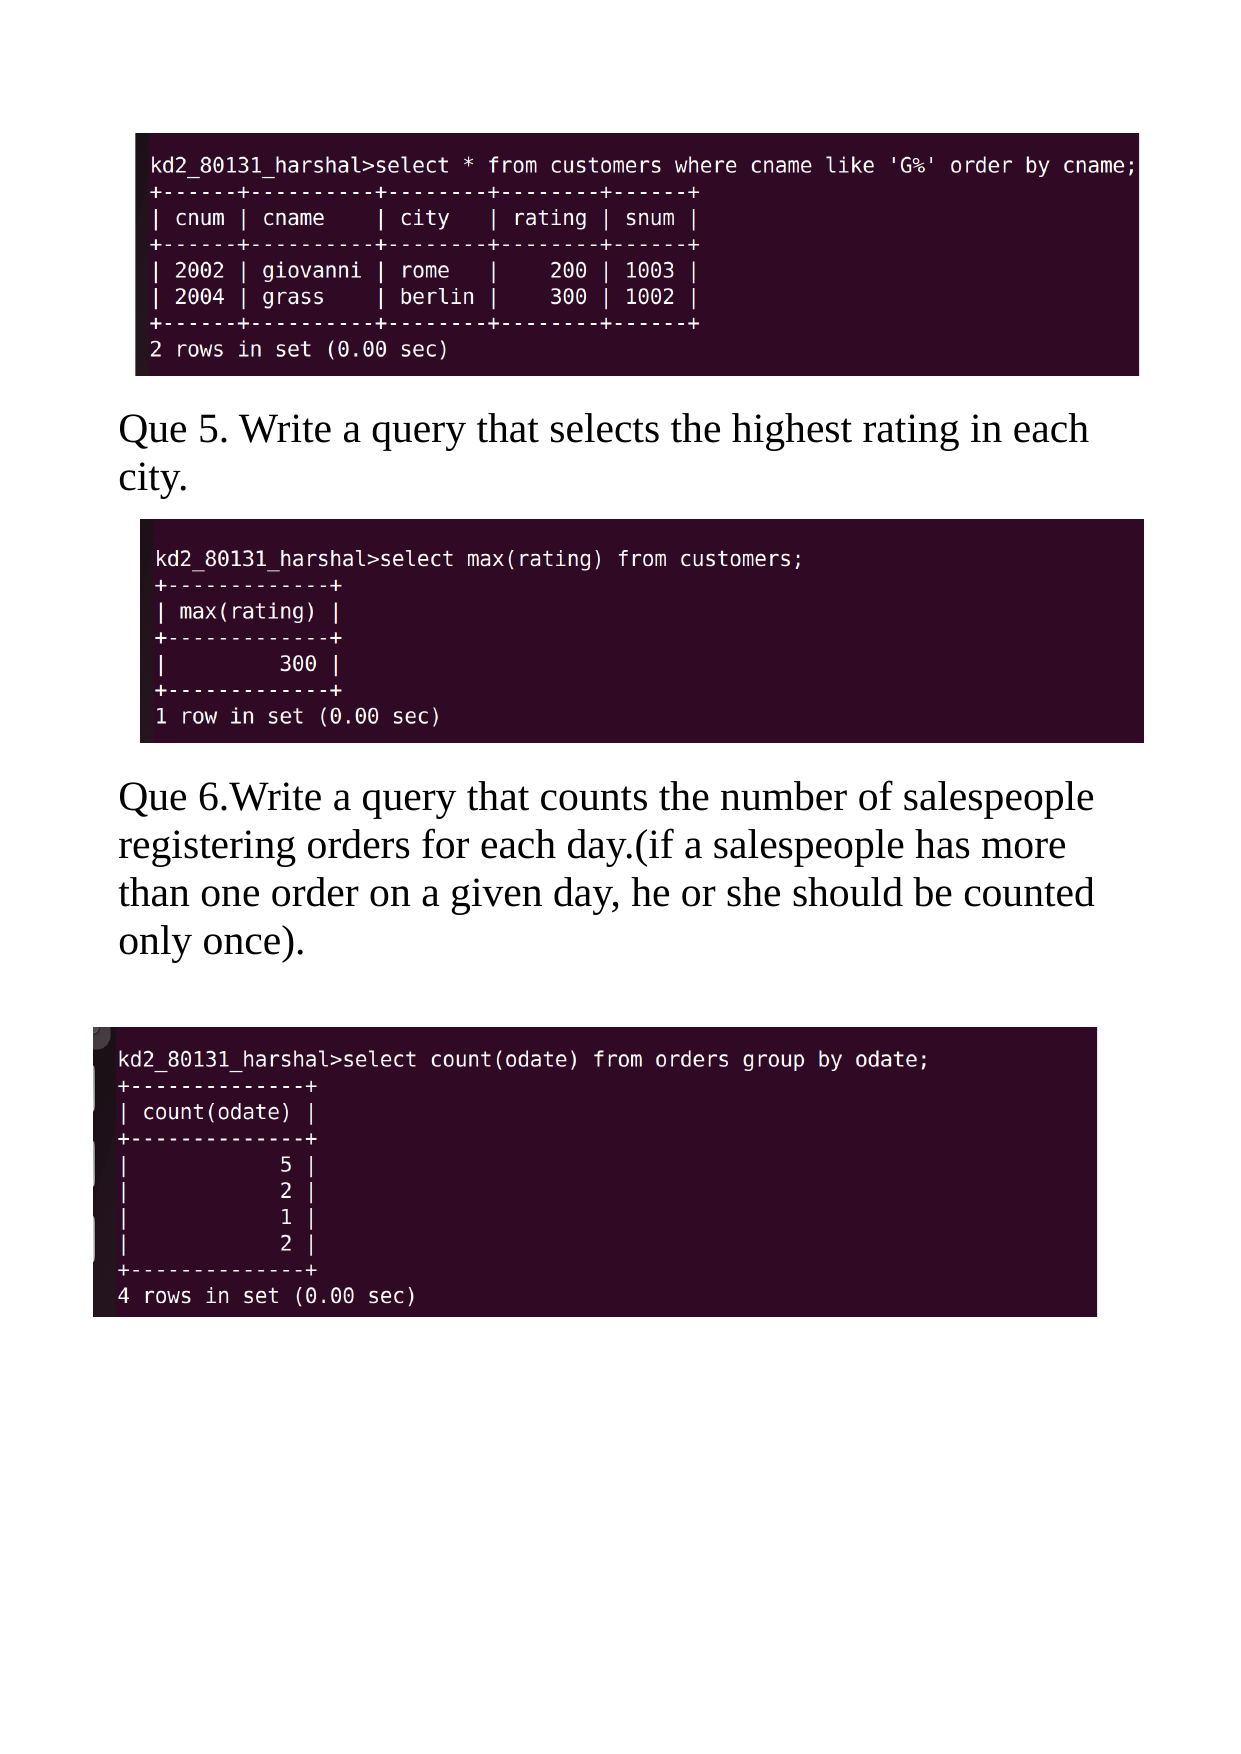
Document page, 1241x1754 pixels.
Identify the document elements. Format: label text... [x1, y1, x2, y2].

picture [135, 133, 1140, 376]
text Que 6.Write a query that counts the number of salespeople registering orders for each day.(if a salespeople has more than one order on a given day, he or she should be counted only once). [118, 771, 1122, 963]
picture [93, 1027, 1098, 1317]
picture [140, 519, 1144, 743]
text Que 5. Write a query that selects the highest rating in each city. [118, 404, 1122, 500]
